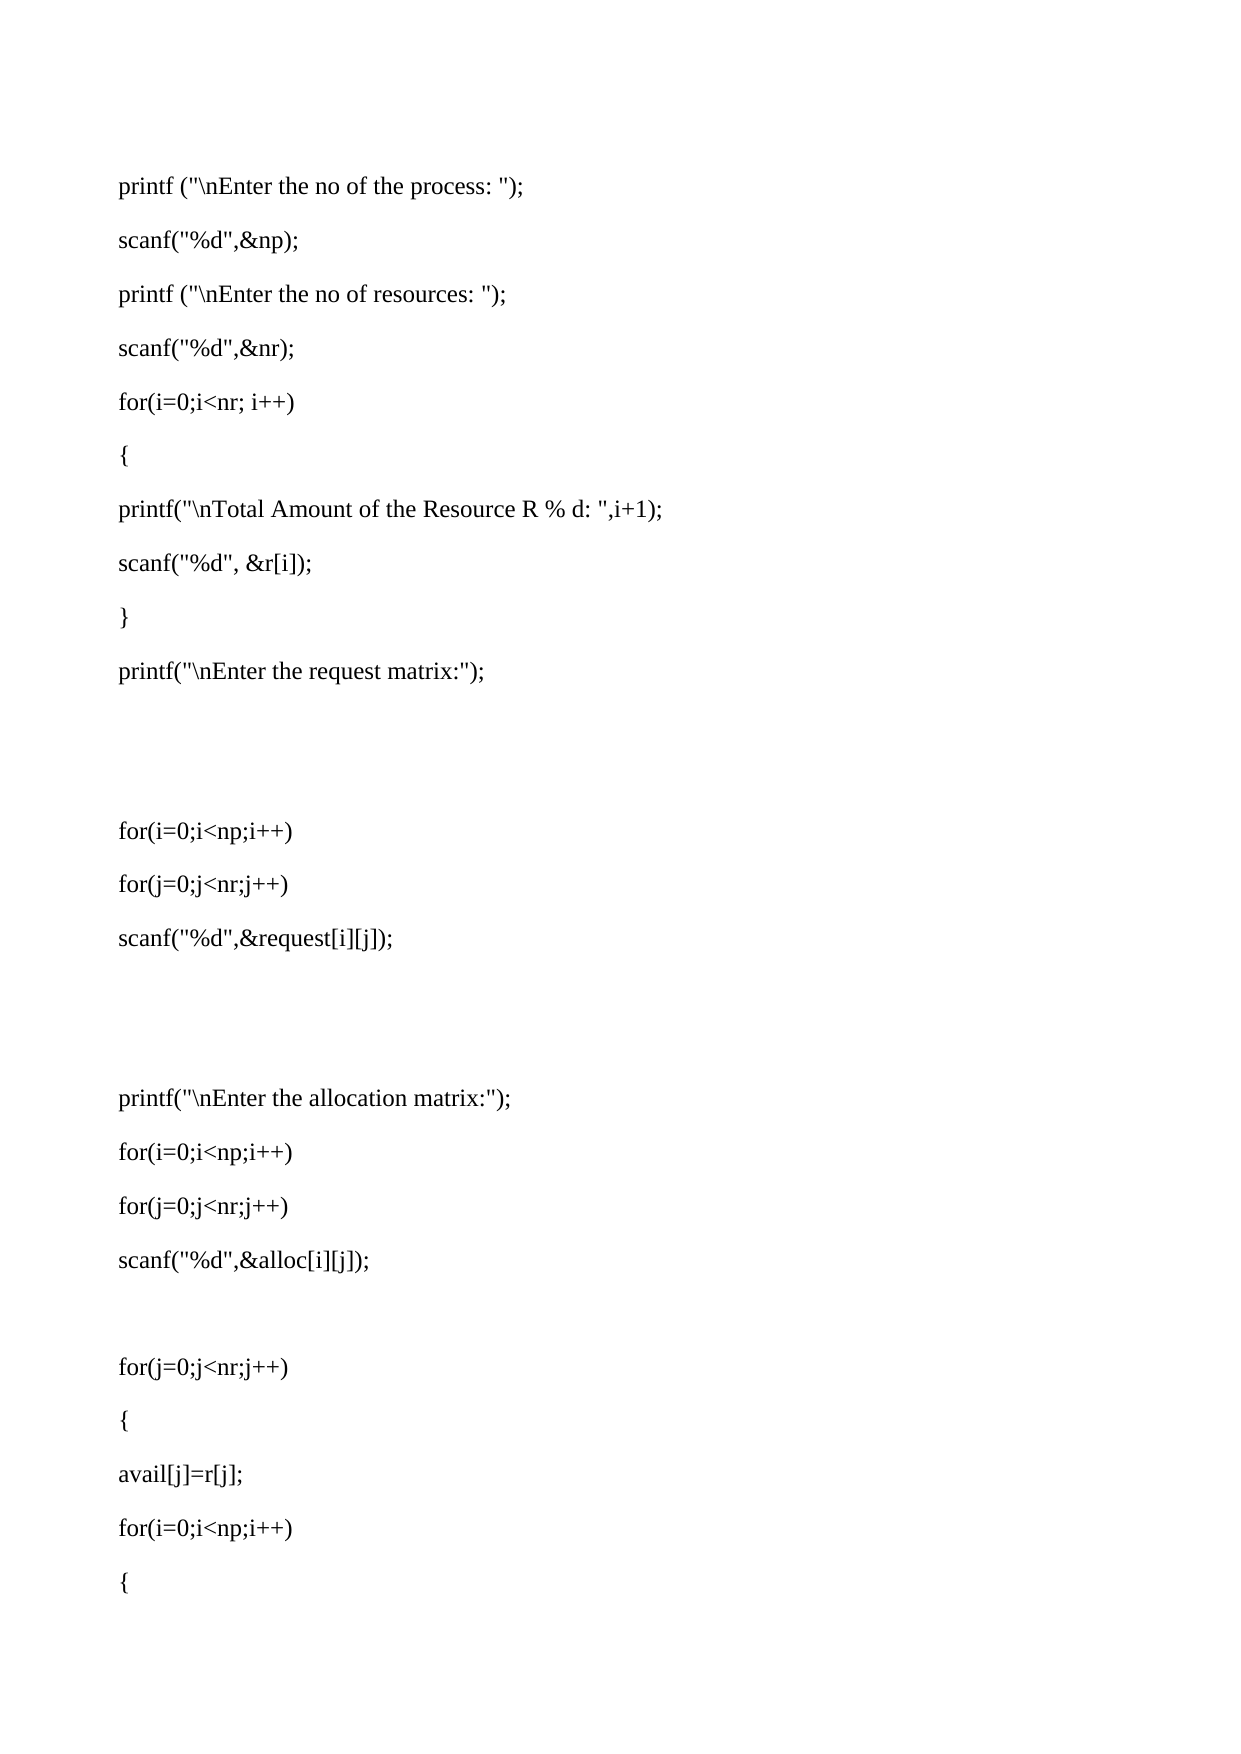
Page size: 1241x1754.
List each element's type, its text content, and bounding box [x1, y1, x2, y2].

text scanf("%d",&np); [118, 225, 1122, 254]
text { [118, 440, 1122, 469]
text for(i=0;i<np;i++) [118, 816, 1122, 844]
text for(i=0;i<np;i++) [118, 1137, 1122, 1166]
text scanf("%d",&request[i][j]); [118, 923, 1122, 952]
text printf("\nEnter the allocation matrix:"); [118, 1083, 1122, 1112]
text { [118, 1406, 1122, 1434]
text avail[j]=r[j]; [118, 1459, 1122, 1488]
text printf ("\nEnter the no of resources: "); [118, 279, 1122, 308]
text scanf("%d", &r[i]); [118, 548, 1122, 577]
text printf ("\nEnter the no of the process: "); [118, 171, 1122, 200]
text for(i=0;i<nr; i++) [118, 387, 1122, 415]
text for(j=0;j<nr;j++) [118, 1352, 1122, 1381]
text scanf("%d",&alloc[i][j]); [118, 1245, 1122, 1274]
text { [118, 1567, 1122, 1596]
text printf("\nTotal Amount of the Resource R % d: ",i+1); [118, 494, 1122, 523]
text for(i=0;i<np;i++) [118, 1513, 1122, 1542]
text printf("\nEnter the request matrix:"); [118, 656, 1122, 684]
text scanf("%d",&nr); [118, 333, 1122, 361]
text for(j=0;j<nr;j++) [118, 1191, 1122, 1220]
text } [118, 602, 1122, 631]
text for(j=0;j<nr;j++) [118, 869, 1122, 898]
